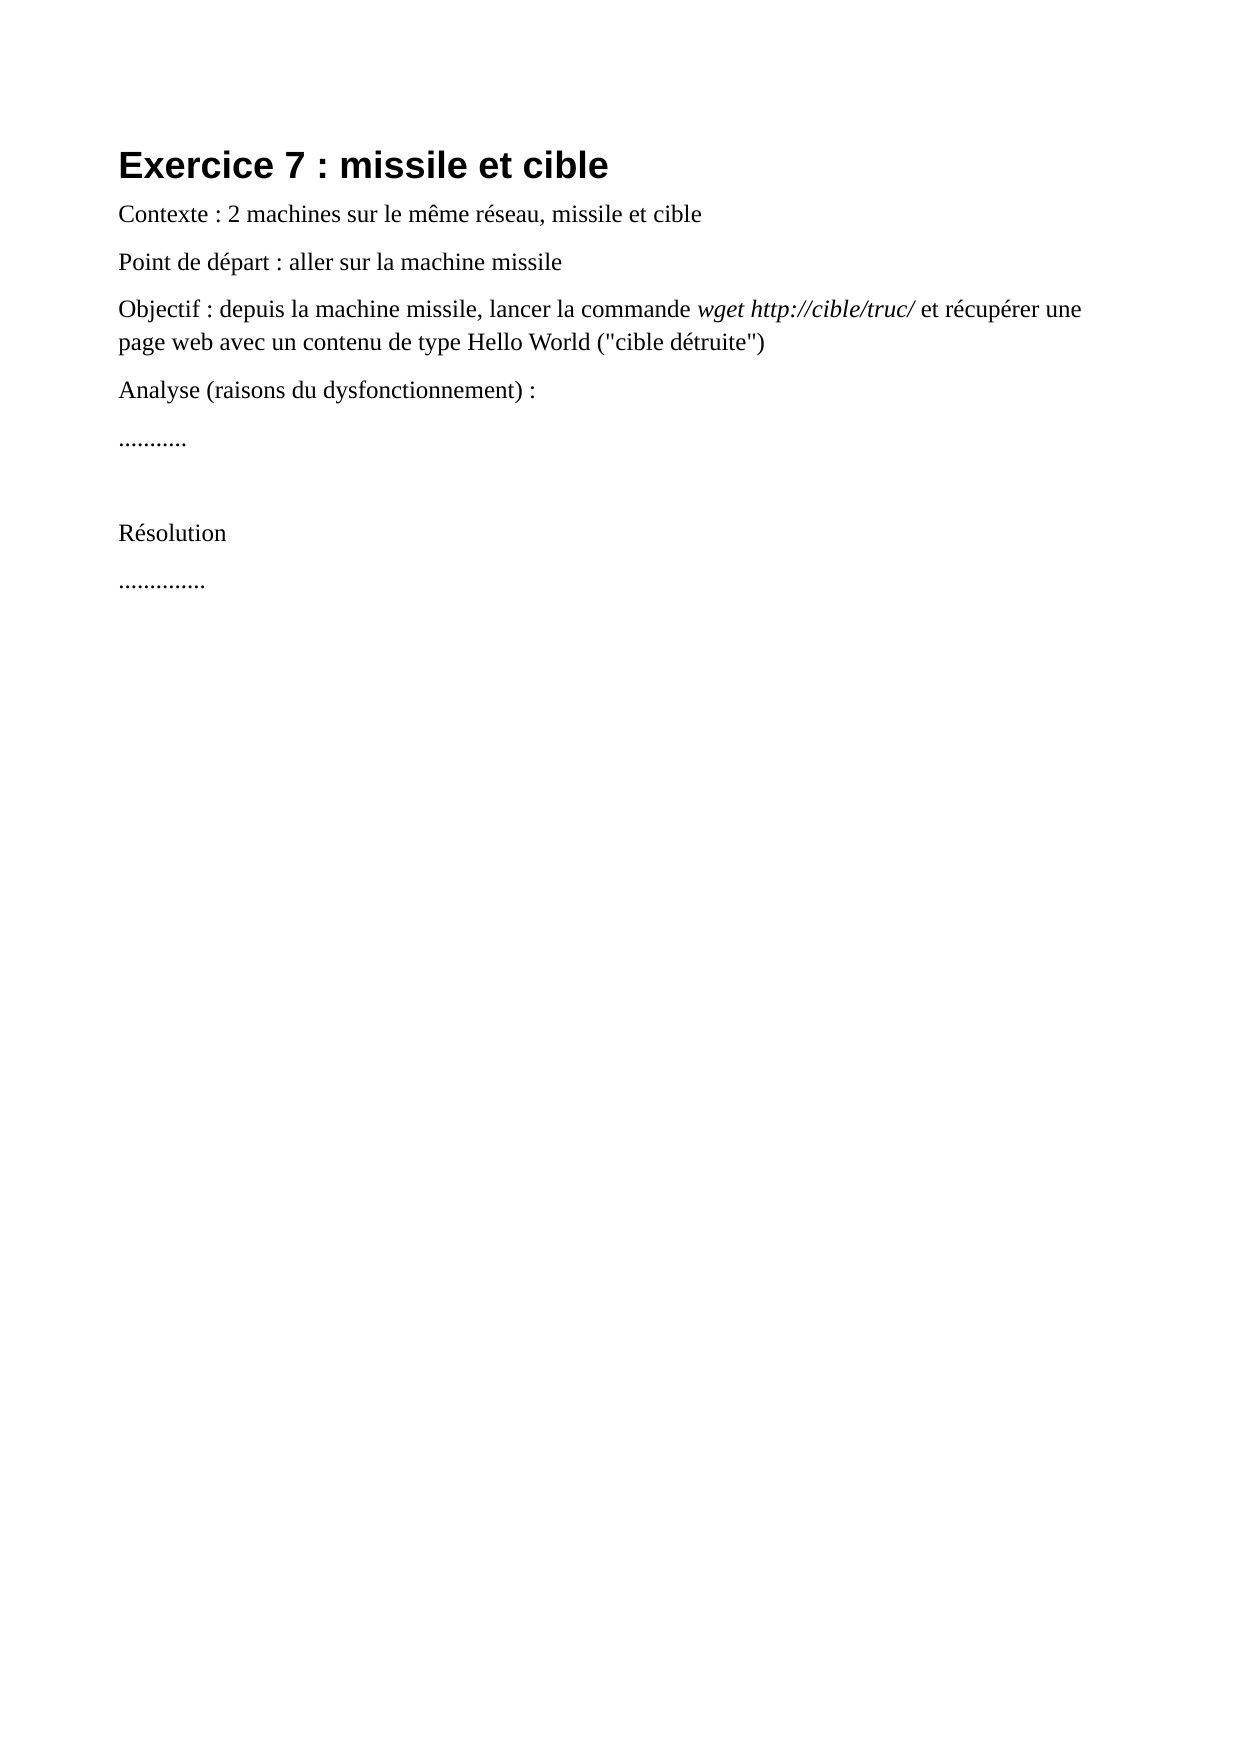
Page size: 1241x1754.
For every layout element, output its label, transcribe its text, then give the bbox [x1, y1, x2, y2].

text .............. [118, 566, 1122, 594]
text ........... [118, 423, 1122, 451]
text Point de départ : aller sur la machine missile [118, 247, 1122, 276]
text Analyse (raisons du dysfonctionnement) : [118, 375, 1122, 404]
text Résolution [118, 518, 1122, 547]
text Contexte : 2 machines sur le même réseau, missile et cible [118, 199, 1122, 228]
text Objectif : depuis la machine missile, lancer la commande wget http://cible/truc/ et récupérer une page web avec un contenu de type Hello World ("cible détruite") [118, 294, 1122, 356]
subtitle Exercice 7 : missile et cible [118, 143, 1122, 187]
